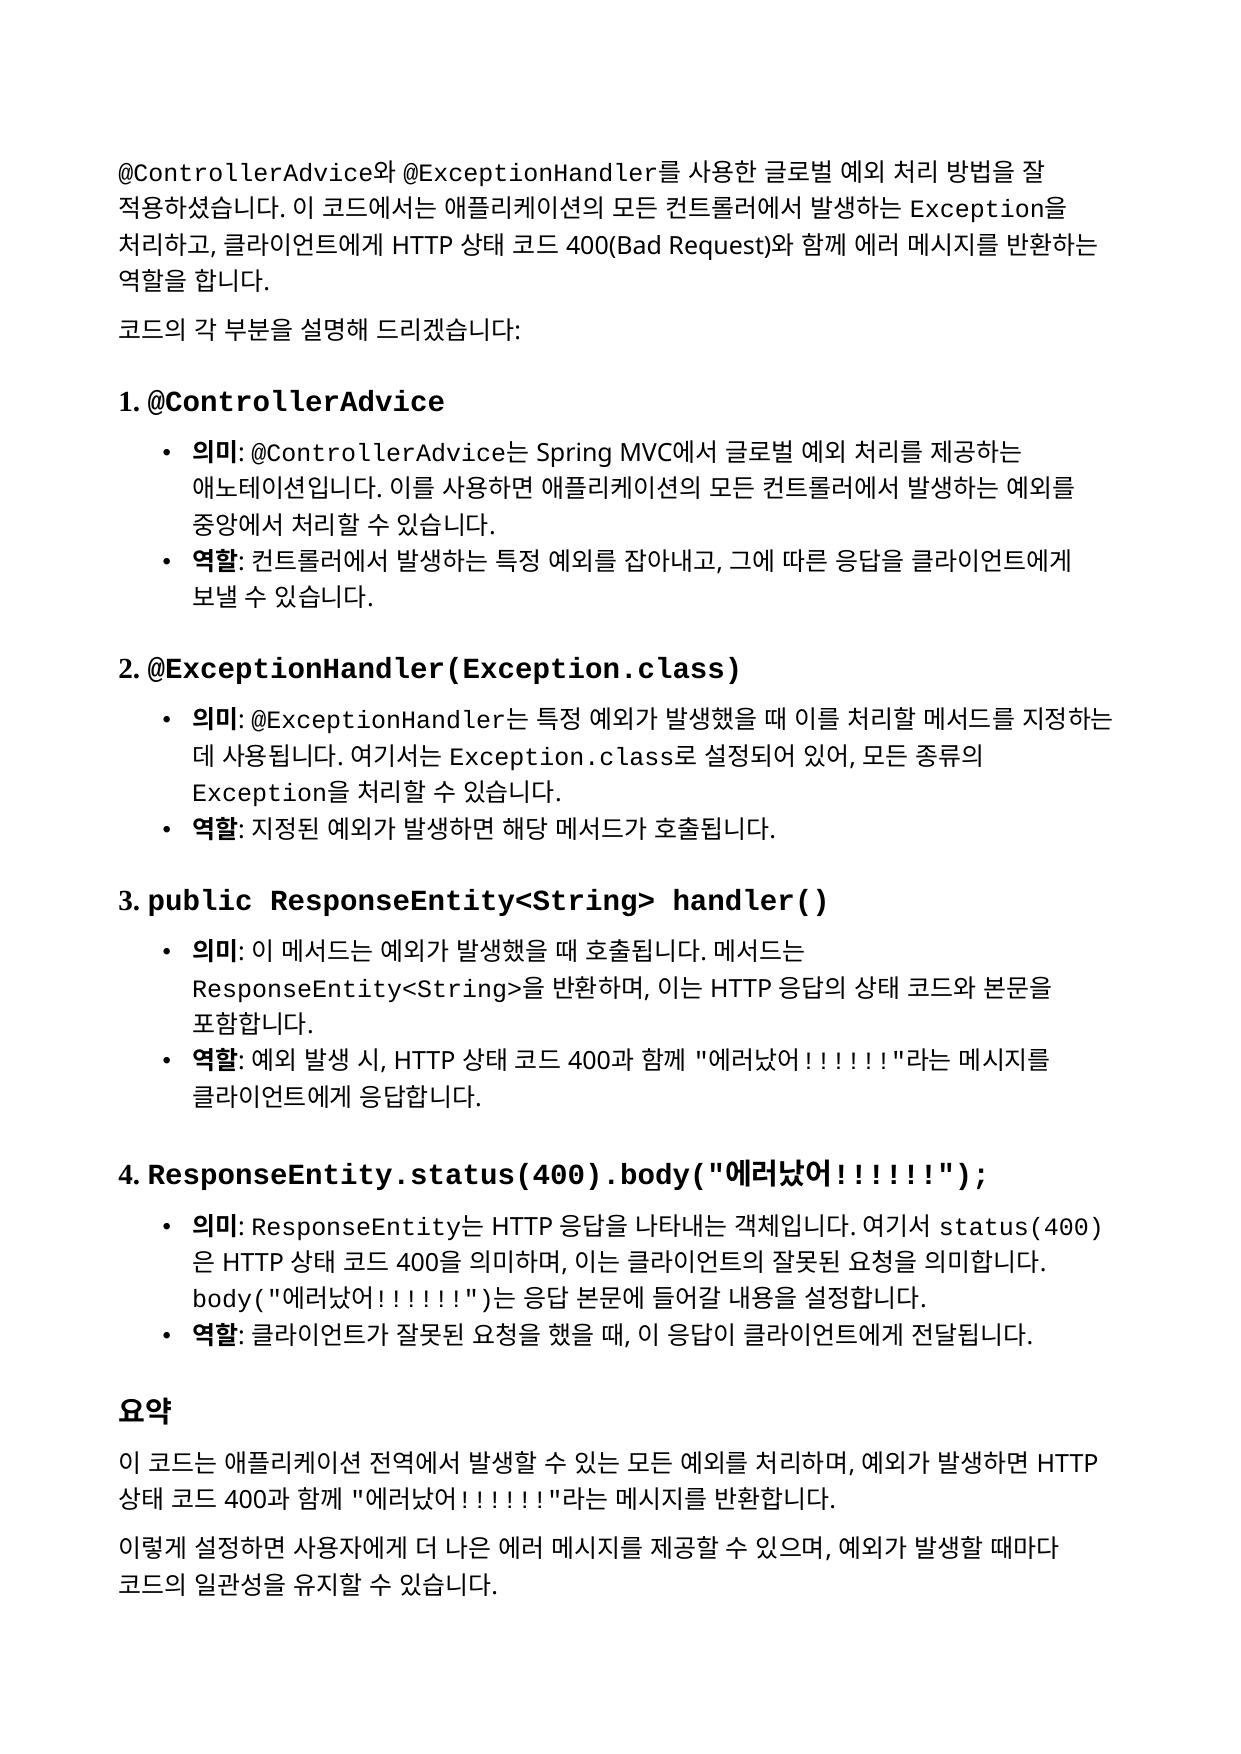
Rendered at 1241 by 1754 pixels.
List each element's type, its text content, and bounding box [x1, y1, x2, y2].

text 이렇게 설정하면 사용자에게 더 나은 에러 메시지를 제공할 수 있으며, 예외가 발생할 때마다 코드의 일관성을 유지할 수 있습니다. [118, 1529, 1122, 1601]
list 역할: 예외 발생 시, HTTP 상태 코드 400과 함께 "에러났어!!!!!!"라는 메시지를 클라이언트에게 응답합니다. [162, 1041, 1122, 1113]
list 역할: 클라이언트가 잘못된 요청을 했을 때, 이 응답이 클라이언트에게 전달됩니다. [162, 1315, 1122, 1351]
list 역할: 컨트롤러에서 발생하는 특정 예외를 잡아내고, 그에 따른 응답을 클라이언트에게 보낼 수 있습니다. [162, 541, 1122, 614]
subtitle 3. public ResponseEntity<String> handler() [118, 883, 1122, 919]
list 의미: @ControllerAdvice는 Spring MVC에서 글로벌 예외 처리를 제공하는 애노테이션입니다. 이를 사용하면 애플리케이션의 모든 컨트롤러에서 발생하는 예외를 중앙에서 처리할 수 있습니다. [162, 432, 1122, 541]
list 의미: @ExceptionHandler는 특정 예외가 발생했을 때 이를 처리할 메서드를 지정하는 데 사용됩니다. 여기서는 Exception.class로 설정되어 있어, 모든 종류의 Exception을 처리할 수 있습니다. [162, 700, 1122, 809]
subtitle 2. @ExceptionHandler(Exception.class) [118, 651, 1122, 687]
text 코드의 각 부분을 설명해 드리겠습니다: [118, 310, 1122, 346]
subtitle 1. @ControllerAdvice [118, 384, 1122, 420]
list 의미: ResponseEntity는 HTTP 응답을 나타내는 객체입니다. 여기서 status(400)은 HTTP 상태 코드 400을 의미하며, 이는 클라이언트의 잘못된 요청을 의미합니다. body("에러났어!!!!!!")는 응답 본문에 들어갈 내용을 설정합니다. [162, 1206, 1122, 1315]
text 이 코드는 애플리케이션 전역에서 발생할 수 있는 모든 예외를 처리하며, 예외가 발생하면 HTTP 상태 코드 400과 함께 "에러났어!!!!!!"라는 메시지를 반환합니다. [118, 1444, 1122, 1516]
subtitle 요약 [118, 1389, 1122, 1431]
text @ControllerAdvice와 @ExceptionHandler를 사용한 글로벌 예외 처리 방법을 잘 적용하셨습니다. 이 코드에서는 애플리케이션의 모든 컨트롤러에서 발생하는 Exception을 처리하고, 클라이언트에게 HTTP 상태 코드 400(Bad Request)와 함께 에러 메시지를 반환하는 역할을 합니다. [118, 152, 1122, 298]
list 역할: 지정된 예외가 발생하면 해당 메서드가 호출됩니다. [162, 809, 1122, 846]
list 의미: 이 메서드는 예외가 발생했을 때 호출됩니다. 메서드는 ResponseEntity<String>을 반환하며, 이는 HTTP 응답의 상태 코드와 본문을 포함합니다. [162, 932, 1122, 1041]
subtitle 4. ResponseEntity.status(400).body("에러났어!!!!!!"); [118, 1151, 1122, 1193]
